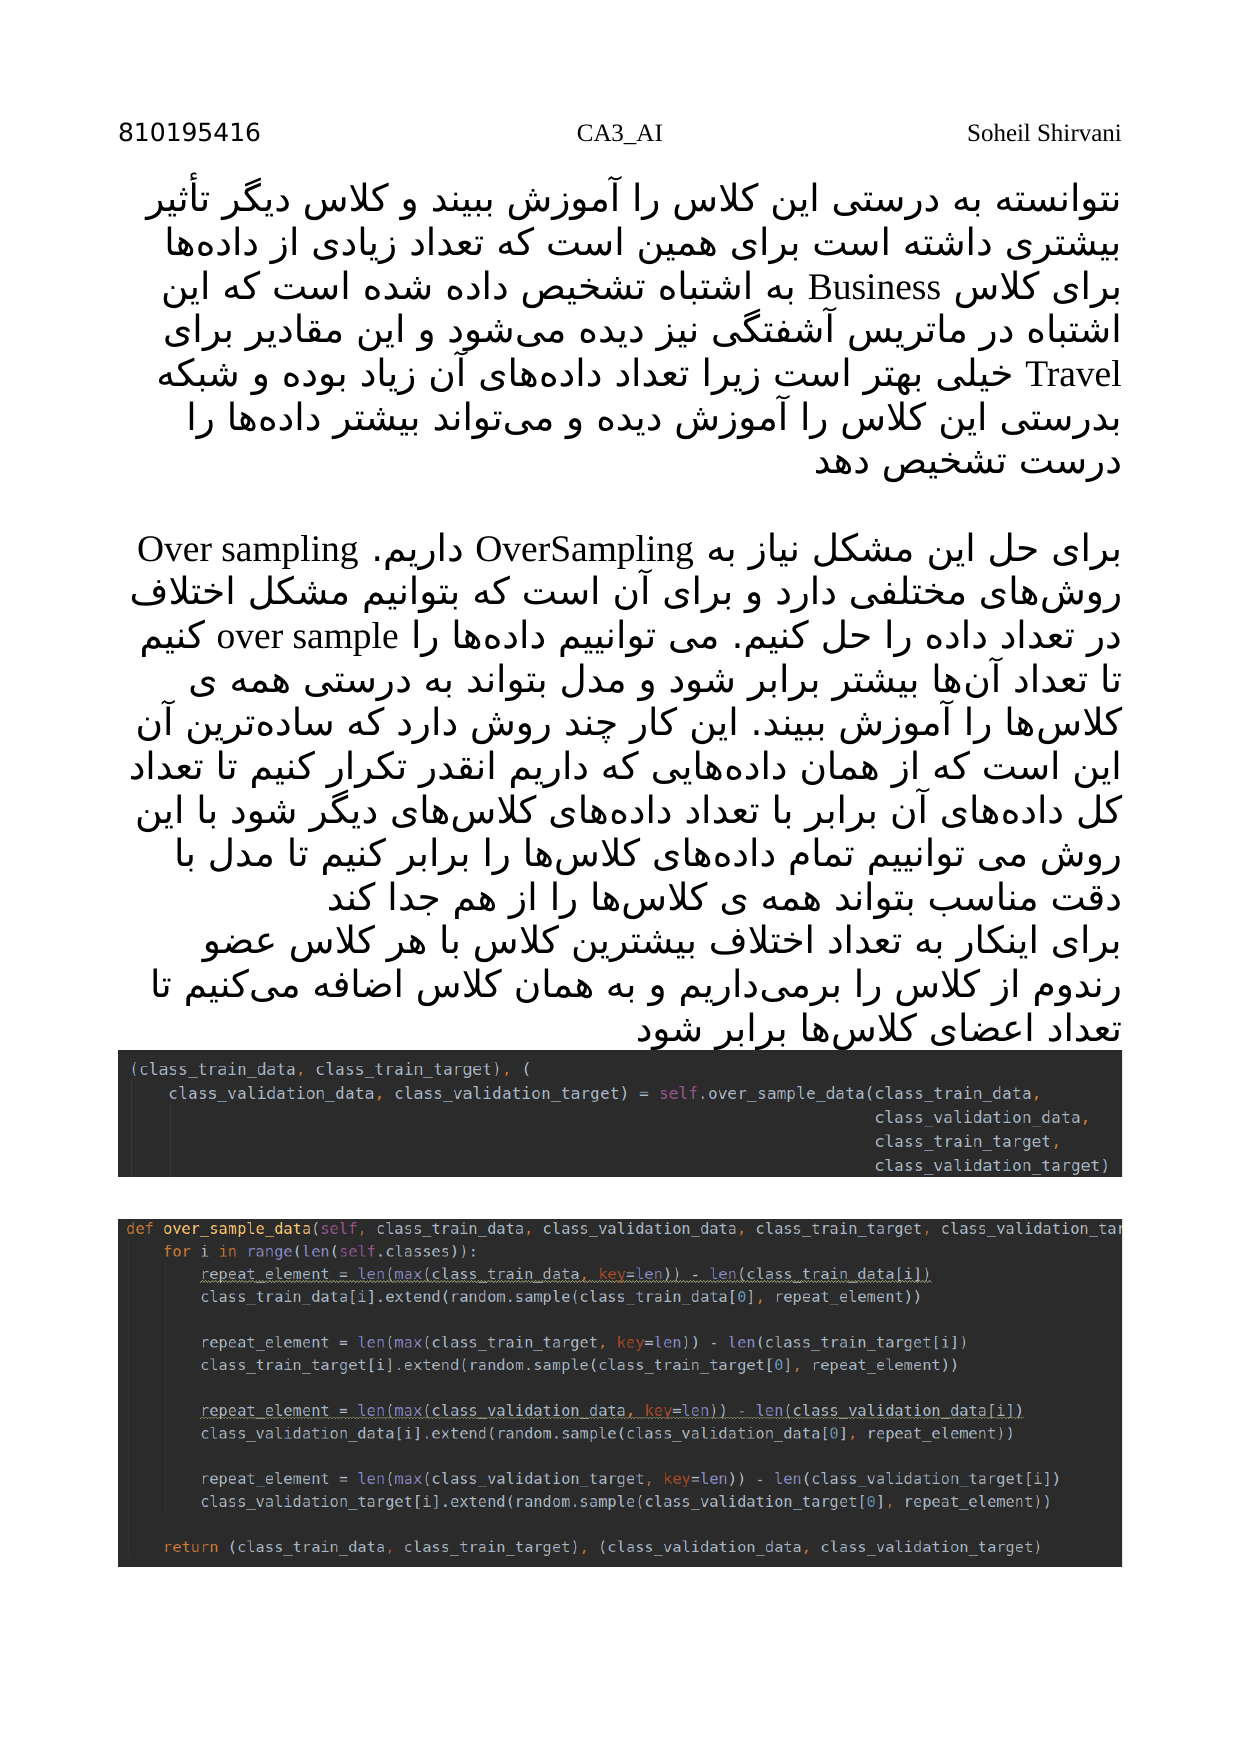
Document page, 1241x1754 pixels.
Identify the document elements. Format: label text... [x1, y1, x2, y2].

picture [118, 1219, 1123, 1567]
picture [118, 1050, 1123, 1177]
text برای اینکار به تعداد اختلاف بیشترین کلاس با هر کلاس عضو رندوم از کلاس را برمی‌داریم و به همان کلاس اضافه می‌کنیم تا تعداد اعضای کلاس‌ها برابر شود [118, 919, 1122, 1050]
text می‌بینیم که در ابتدا مقادیر Recall, Precision مخصوصاً برای کلاس Business خیلی فرق دارند دلیل این تفاوت این است که داده‌های این کلاس نسبت به داده‌های کلاس دیگر خیلی کمتر هستند و مدل نتوانسته به درستی این کلاس را آموزش ببیند و کلاس دیگر تأثیر بیشتری داشته است برای همین است که تعداد زیادی از داده‌ها برای کلاس Business به اشتباه تشخیص داده شده است که این اشتباه در ماتریس آشفتگی نیز دیده می‌شود و این مقادیر برای Travel خیلی بهتر است زیرا تعداد داده‌های آن زیاد بوده و شبکه بدرستی این کلاس را آموزش دیده و می‌تواند بیشتر داده‌ها را درست تشخیص دهد [118, 177, 1122, 483]
text برای حل این مشکل نیاز به OverSampling داریم. Over sampling روش‌های مختلفی دارد و برای آن است که بتوانیم مشکل اختلاف در تعداد داده را حل کنیم. می توانییم داده‌ها را over sample کنیم تا تعداد آن‌ها بیشتر برابر شود و مدل بتواند به درستی همه ی کلاس‌ها را آموزش ببیند. این کار چند روش دارد که ساده‌ترین آن این است که از همان داده‌هایی که داریم انقدر تکرار کنیم تا تعداد کل داده‌های آن برابر با تعداد داده‌های کلاس‌های دیگر شود با این روش می توانییم تمام داده‌های کلاس‌ها را برابر کنیم تا مدل با دقت مناسب بتواند همه ی کلاس‌ها را از هم جدا کند [118, 526, 1122, 919]
